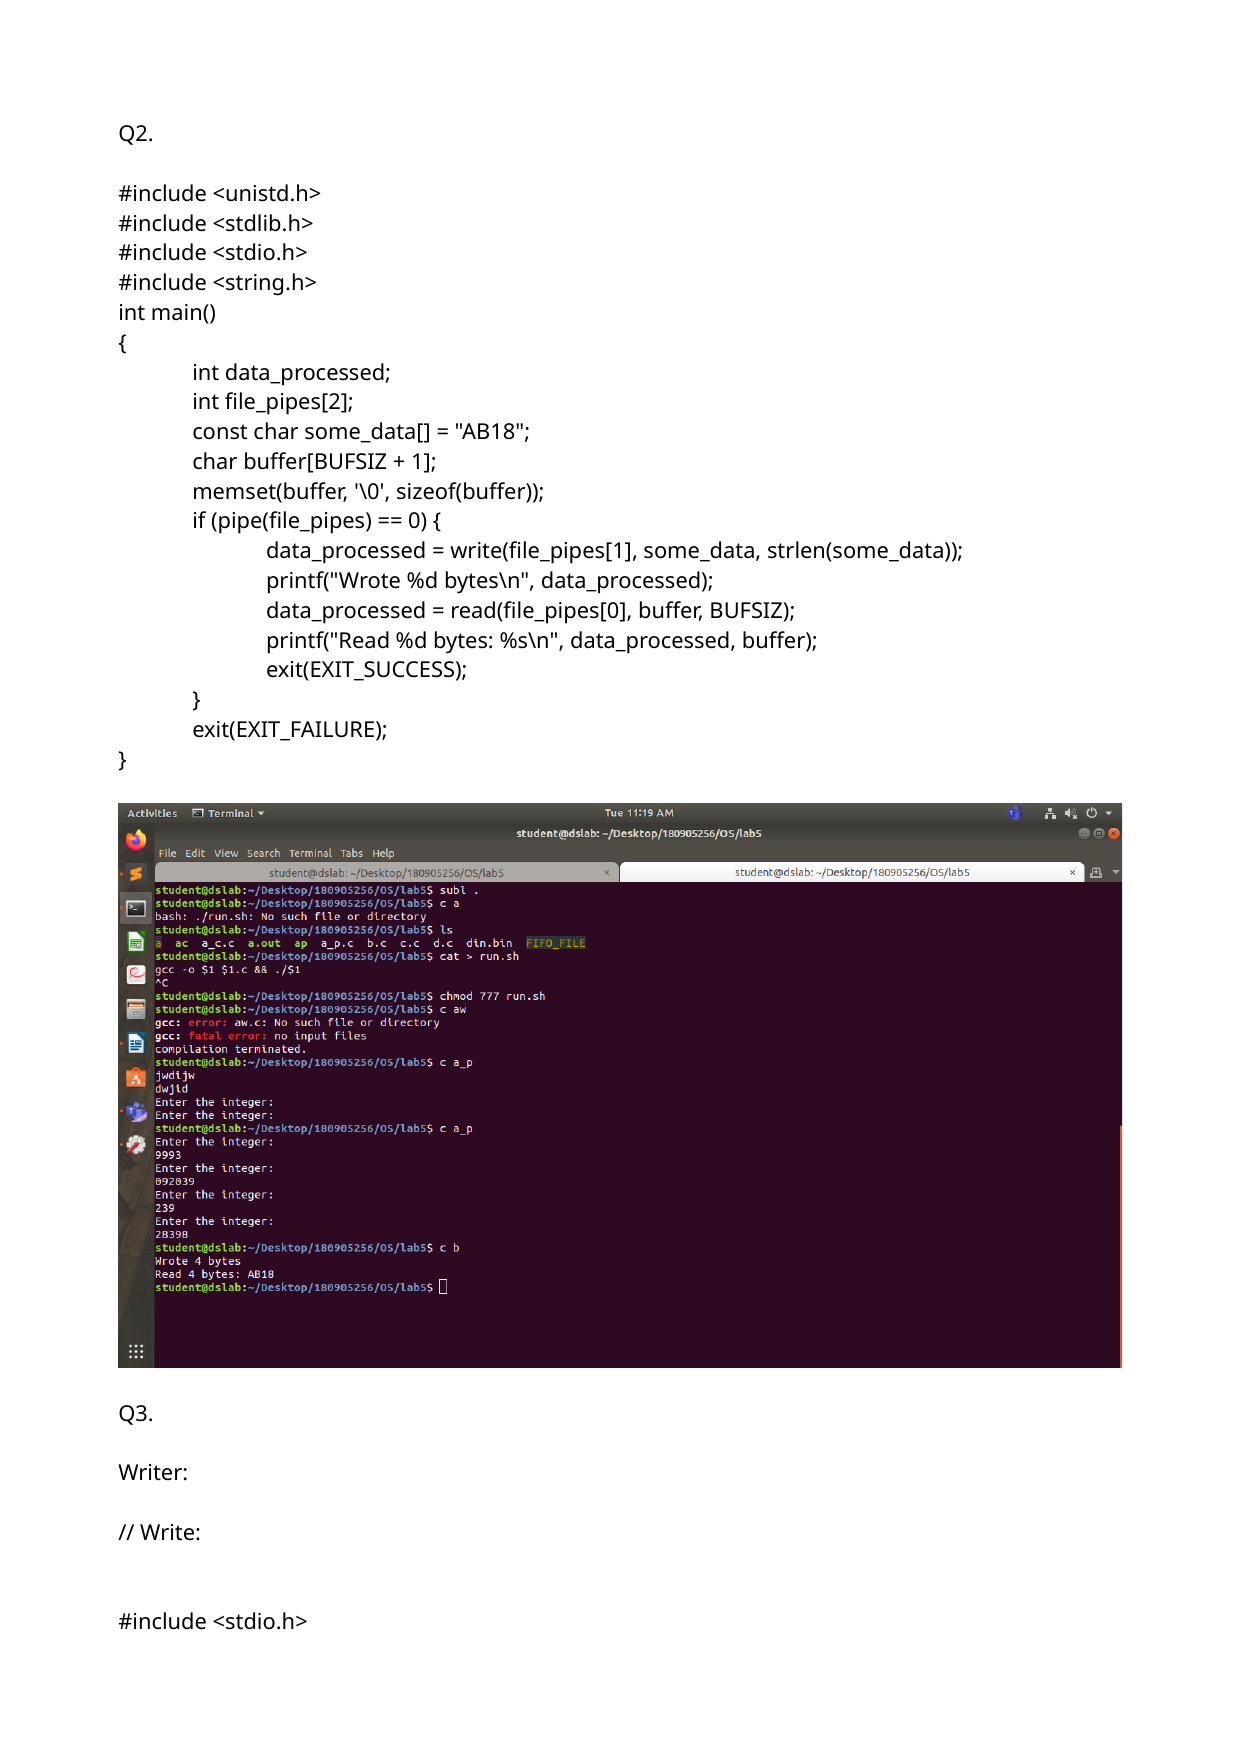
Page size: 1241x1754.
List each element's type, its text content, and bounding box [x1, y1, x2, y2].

text } [118, 744, 1122, 773]
text { [118, 327, 1122, 356]
text #include <stdlib.h> [118, 207, 1122, 237]
text // Write: [118, 1517, 1122, 1546]
text if (pipe(file_pipes) == 0) { [118, 505, 1122, 535]
text int file_pipes[2]; [118, 386, 1122, 416]
text #include <string.h> [118, 267, 1122, 297]
text exit(EXIT_FAILURE); [118, 714, 1122, 744]
text #include <unistd.h> [118, 178, 1122, 207]
text printf("Read %d bytes: %s\n", data_processed, buffer); [118, 624, 1122, 654]
text data_processed = read(file_pipes[0], buffer, BUFSIZ); [118, 595, 1122, 624]
text #include <stdio.h> [118, 237, 1122, 267]
text const char some_data[] = "AB18"; [118, 416, 1122, 446]
text memset(buffer, '\0', sizeof(buffer)); [118, 476, 1122, 505]
text Writer: [118, 1457, 1122, 1487]
picture [118, 803, 1123, 1368]
text int data_processed; [118, 356, 1122, 386]
text data_processed = write(file_pipes[1], some_data, strlen(some_data)); [118, 535, 1122, 565]
text exit(EXIT_SUCCESS); [118, 654, 1122, 684]
text #include <stdio.h> [118, 1606, 1122, 1636]
text Q2. [118, 118, 1122, 148]
text printf("Wrote %d bytes\n", data_processed); [118, 565, 1122, 595]
text Q3. [118, 1397, 1122, 1427]
text char buffer[BUFSIZ + 1]; [118, 446, 1122, 476]
text int main() [118, 297, 1122, 327]
text } [118, 684, 1122, 714]
